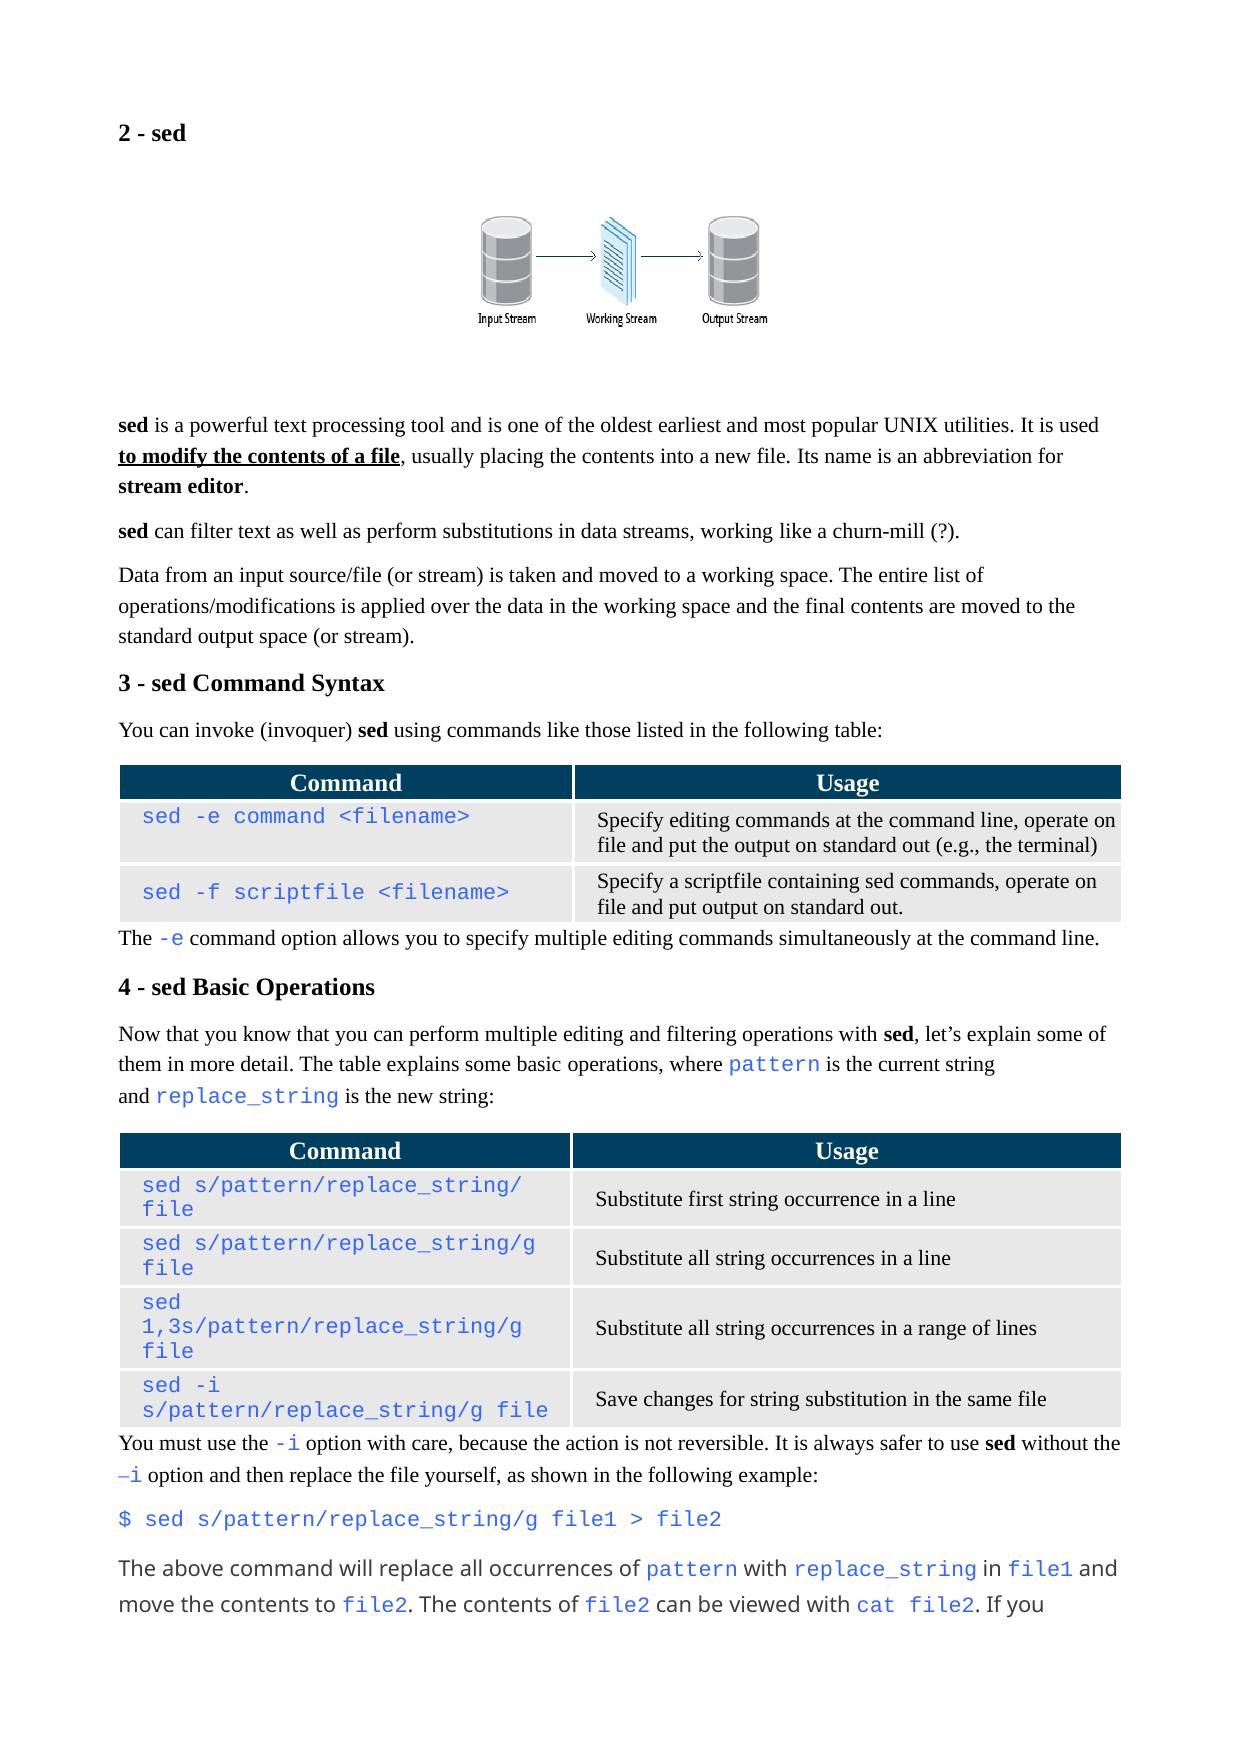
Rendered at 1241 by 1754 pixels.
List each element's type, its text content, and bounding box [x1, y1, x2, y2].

table_cell Specify editing commands at the command line, operate on file and put the output on standard out (e.g., the terminal) [575, 803, 1121, 862]
table_cell Save changes for string substitution in the same file [573, 1371, 1121, 1427]
table_cell sed -e command <filename> [120, 803, 572, 862]
table_cell sed s/pattern/replace_string/ file [120, 1171, 570, 1226]
text 4 - sed Basic Operations [118, 972, 1122, 1001]
table_header Usage [575, 765, 1121, 799]
table_cell Substitute first string occurrence in a line [573, 1171, 1121, 1226]
table_cell Specify a scriptfile containing sed commands, operate on file and put output on standard out. [575, 866, 1121, 922]
text The above command will replace all occurrences of pattern with replace_string in file1 and move the contents to file2. The contents of file2 can be viewed with cat file2. If you [118, 1553, 1122, 1619]
table_cell sed -i s/pattern/replace_string/g file [120, 1371, 570, 1427]
table_header Command [120, 1133, 570, 1168]
text sed is a powerful text processing tool and is one of the oldest earliest and most popular UNIX utilities. It is used to modify the contents of a file, usually placing the contents into a new file. Its name is an abbreviation for stream editor. [118, 412, 1122, 498]
text Now that you know that you can perform multiple editing and filtering operations with sed, let’s explain some of them in more detail. The table explains some basic operations, where pattern is the current string and replace_string is the new string: [118, 1021, 1122, 1110]
table_cell Substitute all string occurrences in a range of lines [573, 1288, 1121, 1368]
text $ sed s/pattern/replace_string/g file1 > file2 [118, 1509, 1122, 1533]
table_header Usage [573, 1133, 1121, 1168]
text 2 - sed [118, 118, 1122, 147]
text You must use the -i option with care, because the action is not reversible. It is always safer to use sed without the –i option and then replace the file yourself, as shown in the following example: [118, 1430, 1122, 1489]
text sed can filter text as well as perform substitutions in data streams, working like a churn-mill (?). [118, 518, 1122, 543]
text You can invoke (invoquer) sed using commands like those listed in the following table: [118, 717, 1122, 742]
table_cell Substitute all string occurrences in a line [573, 1229, 1121, 1285]
text Data from an input source/file (or stream) is taken and moved to a working space. The entire list of operations/modifications is applied over the data in the working space and the final contents are moved to the standard output space (or stream). [118, 562, 1122, 648]
text The -e command option allows you to specify multiple editing commands simultaneously at the command line. [118, 925, 1122, 952]
table_cell sed s/pattern/replace_string/g file [120, 1229, 570, 1285]
table_cell sed 1,3s/pattern/replace_string/g file [120, 1288, 570, 1368]
table_cell sed -f scriptfile <filename> [120, 866, 572, 922]
picture [440, 167, 800, 388]
table_header Command [120, 765, 572, 799]
text 3 - sed Command Syntax [118, 668, 1122, 696]
